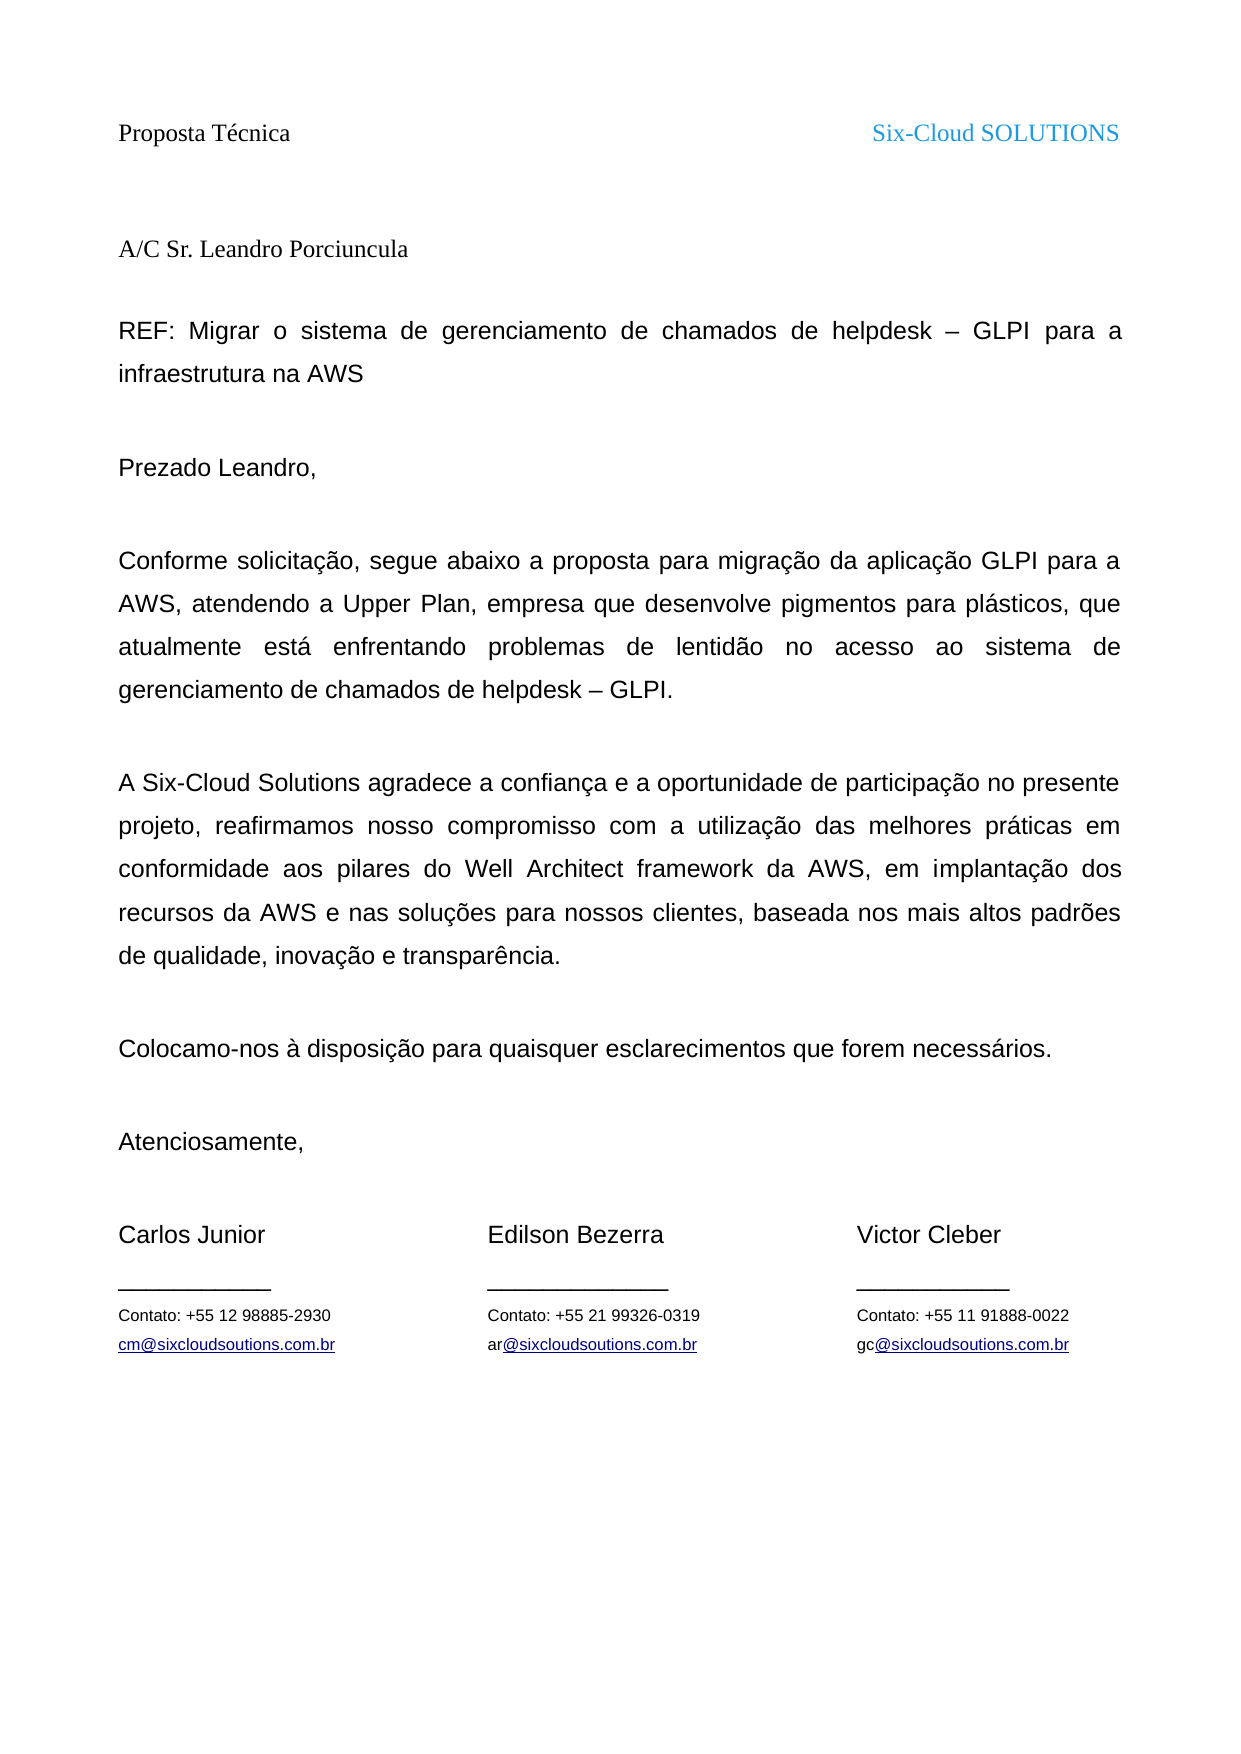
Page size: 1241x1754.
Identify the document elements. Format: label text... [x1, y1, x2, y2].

text Atenciosamente, [118, 1127, 1122, 1156]
text Prezado Leandro, [118, 453, 1122, 481]
text Colocamo-nos à disposição para quaisquer esclarecimentos que forem necessários. [118, 1034, 1122, 1063]
text Conforme solicitação, segue abaixo a proposta para migração da aplicação GLPI para a AWS, atendendo a Upper Plan, empresa que desenvolve pigmentos para plásticos, que atualmente está enfrentando problemas de lentidão no acesso ao sistema de gerenciamento de chamados de helpdesk – GLPI. [118, 546, 1122, 704]
text Contato: +55 12 98885-2930 Contato: +55 21 99326-0319 Contato: +55 11 91888-0022 [118, 1306, 1122, 1325]
text A Six-Cloud Solutions agradece a confiança e a oportunidade de participação no presente projeto, reafirmamos nosso compromisso com a utilização das melhores práticas em conformidade aos pilares do Well Architect framework da AWS, em implantação dos recursos da AWS e nas soluções para nossos clientes, baseada nos mais altos padrões de qualidade, inovação e transparência. [118, 768, 1122, 969]
text cm@sixcloudsoutions.com.br ar@sixcloudsoutions.com.br gc@sixcloudsoutions.com.br [118, 1335, 1122, 1354]
text ___________ _____________ ___________ [118, 1263, 1122, 1292]
text Carlos Junior Edilson Bezerra Victor Cleber [118, 1220, 1122, 1249]
text A/C Sr. Leandro Porciuncula [118, 234, 1122, 263]
text REF: Migrar o sistema de gerenciamento de chamados de helpdesk – GLPI para a infraestrutura na AWS [118, 316, 1122, 388]
